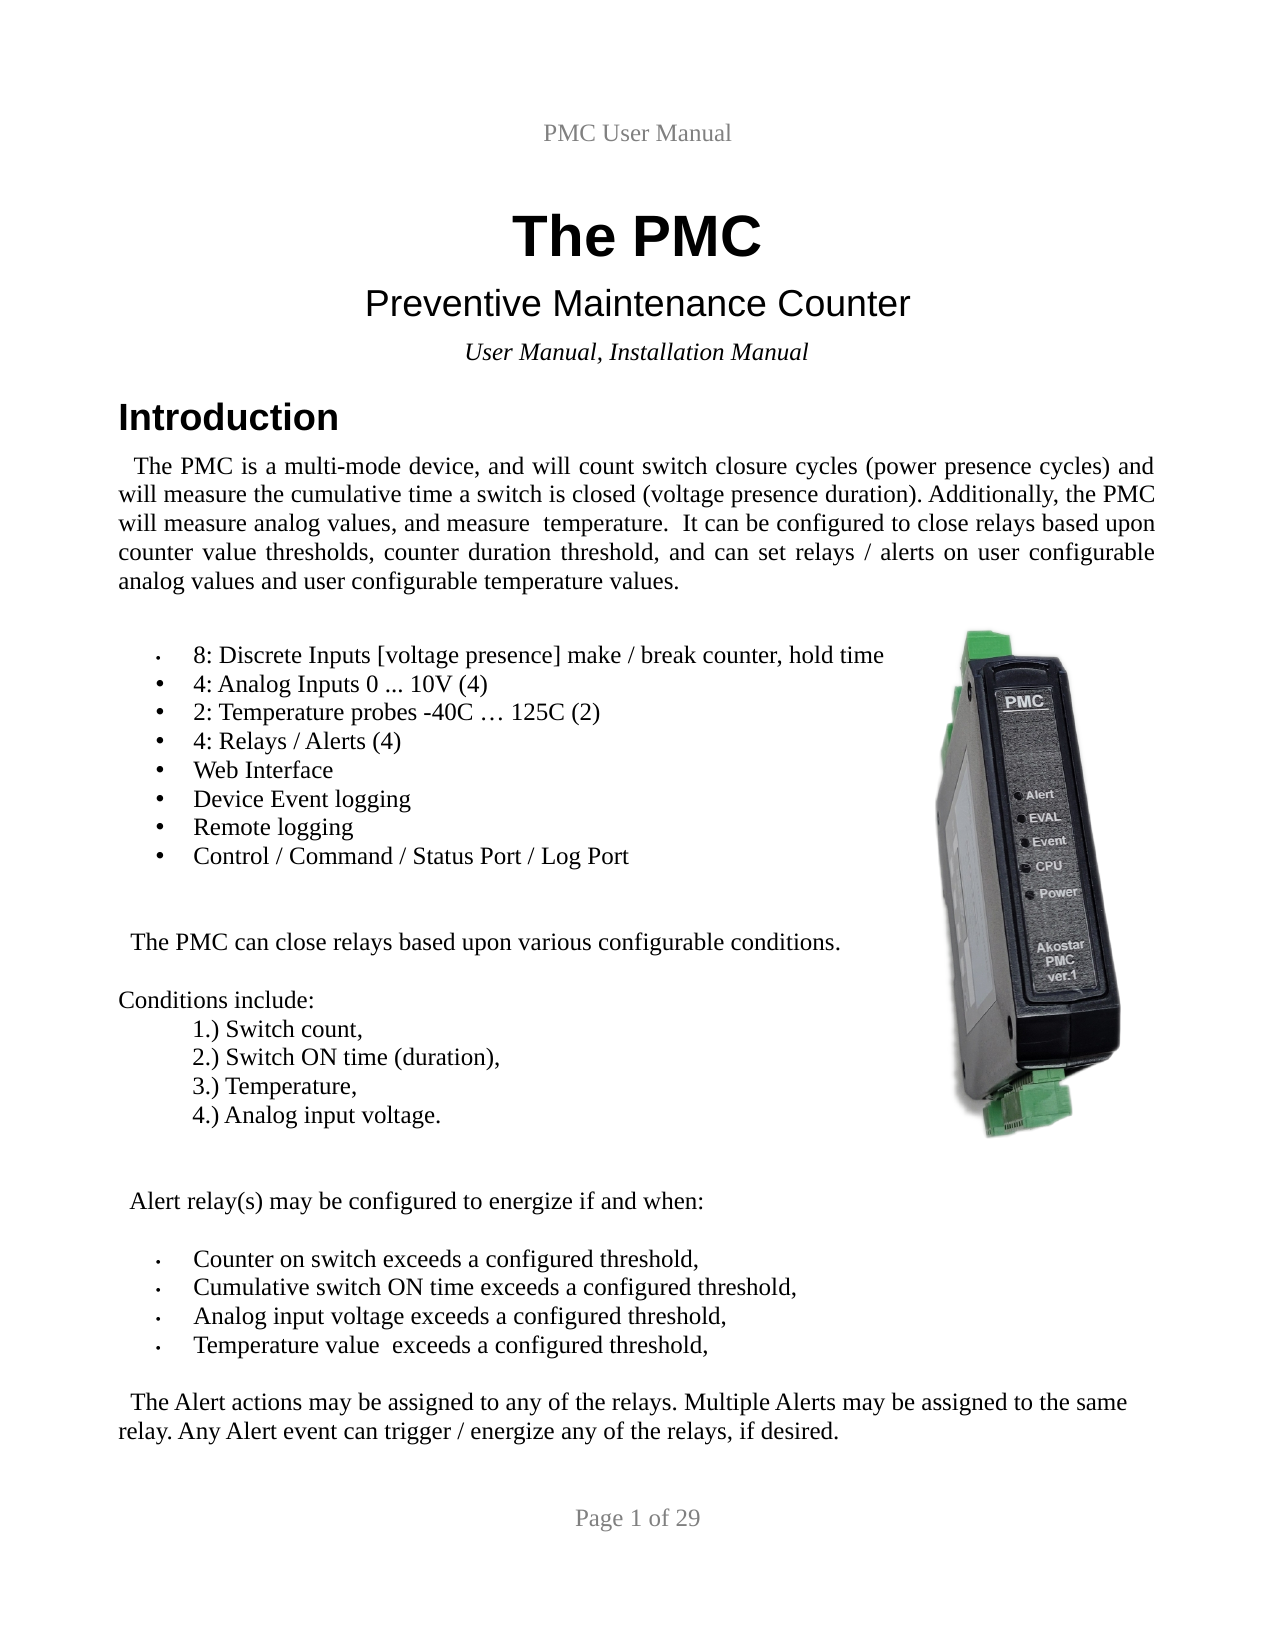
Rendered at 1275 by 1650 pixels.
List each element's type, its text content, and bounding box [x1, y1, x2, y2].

title The PMC [118, 201, 1157, 268]
subtitle Preventive Maintenance Counter [118, 281, 1157, 324]
picture [934, 623, 1121, 1139]
text Alert relay(s) may be configured to energize if and when: [118, 1186, 1157, 1215]
text User Manual, Installation Manual [118, 337, 1157, 365]
text The Alert actions may be assigned to any of the relays. Multiple Alerts may be assigned to the same relay. Any Alert event can trigger / energize any of the relays, if desired. [118, 1387, 1157, 1445]
text The PMC is a multi-mode device, and will count switch closure cycles (power presence cycles) and will measure the cumulative time a switch is closed (voltage presence duration). Additionally, the PMC will measure analog values, and measure temperature. It can be configured to close relays based upon counter value thresholds, counter duration threshold, and can set relays / alerts on user configurable analog values and user configurable temperature values. [118, 451, 1157, 594]
subtitle Introduction [118, 394, 1157, 438]
list Cumulative switch ON time exceeds a configured threshold, [156, 1272, 1157, 1301]
list Counter on switch exceeds a configured threshold, [156, 1244, 1157, 1272]
table_header [896, 623, 1159, 1157]
table_header 8: Discrete Inputs [voltage presence] make / break counter, hold time 4: Analog Inputs 0 ... 10V (4) 2: Temperature probes -40C … 125C (2) 4: Relays / Alerts (4) Web Interface Device Event logging Remote logging Control / Command / Status Port / Log Port The PMC can close relays based upon various configurable conditions. Conditions include: 1.) Switch count, 2.) Switch ON time (duration), 3.) Temperature, 4.) Analog input voltage. [118, 623, 896, 1157]
list Analog input voltage exceeds a configured threshold, [156, 1301, 1157, 1330]
list Temperature value exceeds a configured threshold, [156, 1330, 1157, 1359]
